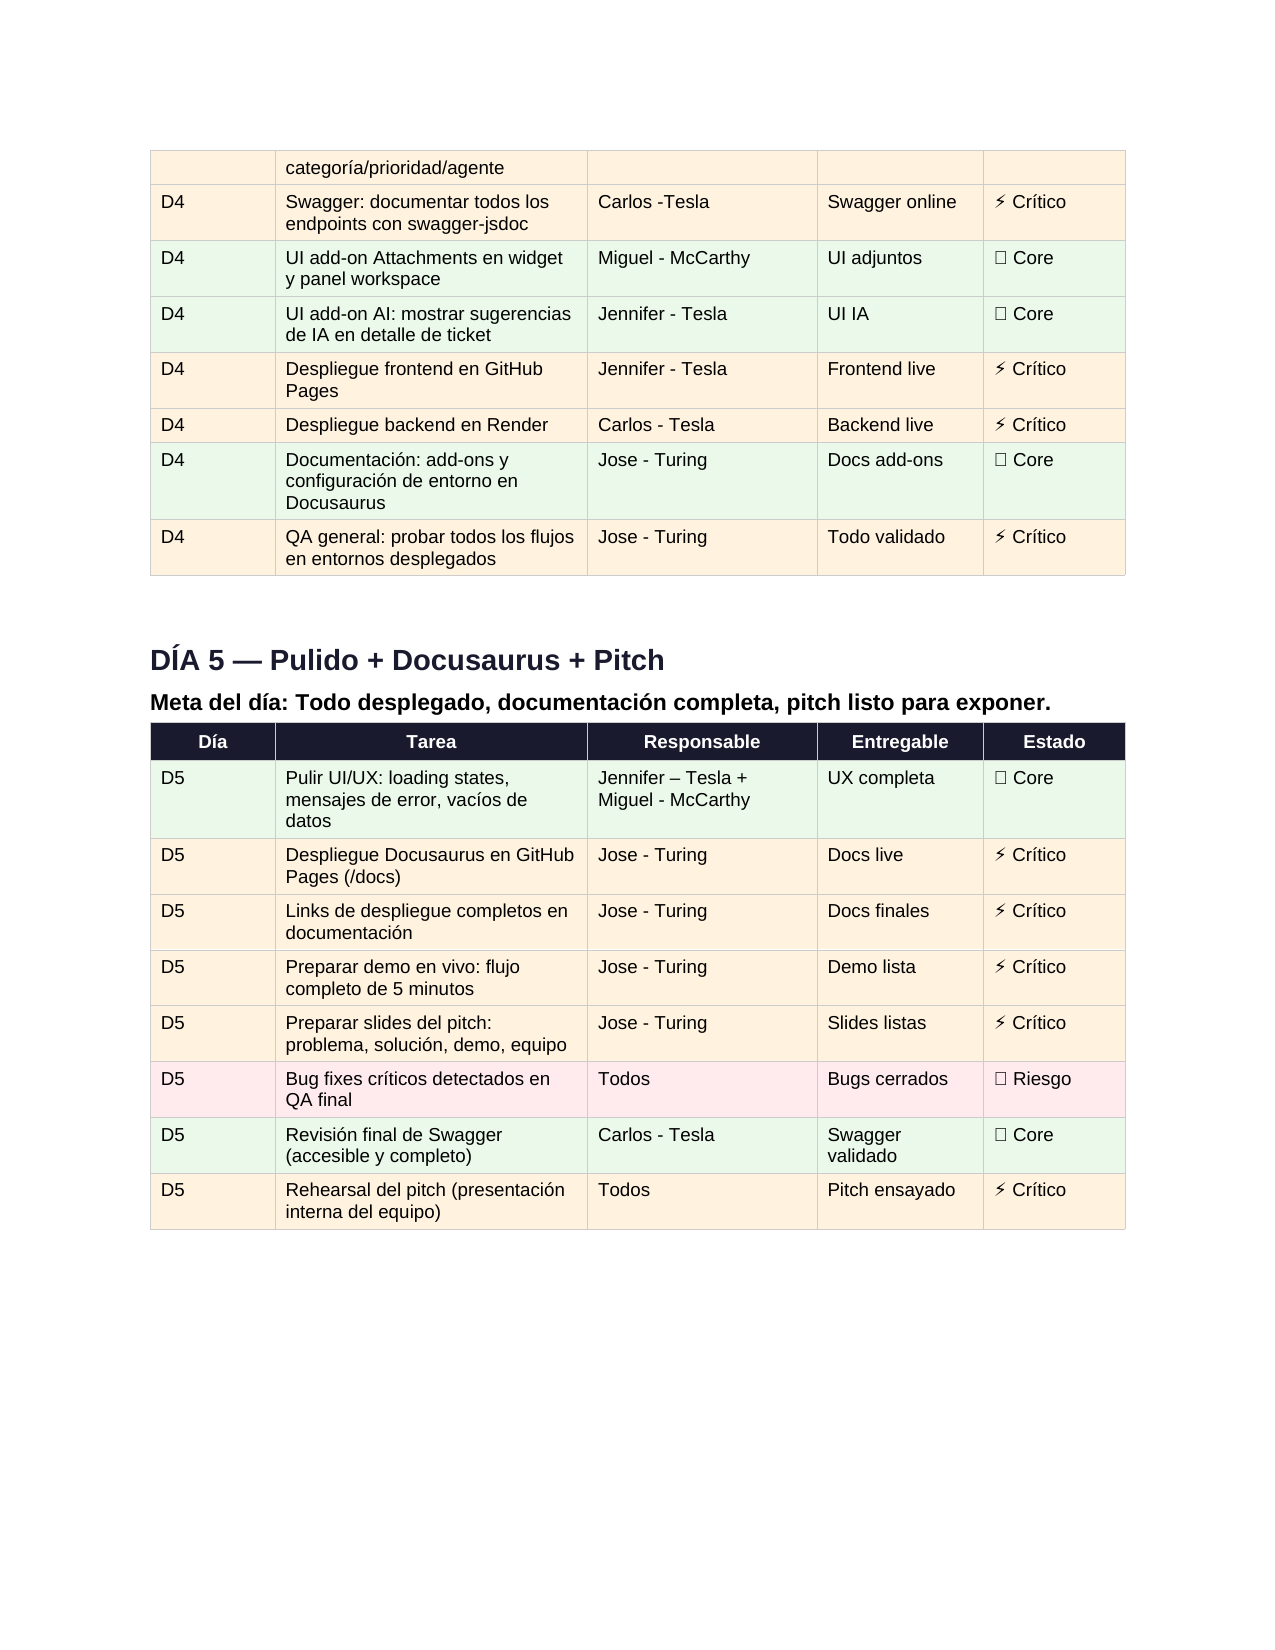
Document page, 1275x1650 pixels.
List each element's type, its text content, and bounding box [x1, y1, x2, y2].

table_cell D4 [151, 443, 275, 519]
table_cell Backend live [818, 409, 983, 442]
table_cell 🔴 Riesgo [984, 1062, 1125, 1117]
table_cell Jennifer - Tesla [588, 297, 817, 352]
table_cell Docs live [818, 839, 983, 894]
table_cell Pitch ensayado [818, 1174, 983, 1229]
table_cell Miguel - McCarthy [588, 241, 817, 296]
table_cell QA general: probar todos los flujos en entornos desplegados [276, 520, 587, 575]
table_header Tarea [276, 723, 587, 760]
table_cell Carlos - Tesla [588, 1118, 817, 1173]
table_cell Preparar slides del pitch: problema, solución, demo, equipo [276, 1006, 587, 1061]
table_header Día [151, 723, 275, 760]
table_cell Todos [588, 1062, 817, 1117]
table_cell [818, 151, 983, 184]
table_cell Slides listas [818, 1006, 983, 1061]
table_cell ✅ Core [984, 297, 1125, 352]
table_cell UI adjuntos [818, 241, 983, 296]
table_cell Bugs cerrados [818, 1062, 983, 1117]
table_cell ⚡ Crítico [984, 353, 1125, 408]
table_cell Jose - Turing [588, 443, 817, 519]
table_cell [151, 151, 275, 184]
table_header Responsable [588, 723, 817, 760]
table_cell Carlos - Tesla [588, 409, 817, 442]
table_cell Pulir UI/UX: loading states, mensajes de error, vacíos de datos [276, 761, 587, 838]
table_cell ⚡ Crítico [984, 839, 1125, 894]
table_header Estado [984, 723, 1125, 760]
table_cell Swagger validado [818, 1118, 983, 1173]
table_cell Jose - Turing [588, 895, 817, 949]
table_cell [588, 151, 817, 184]
table_cell Jose - Turing [588, 839, 817, 894]
table_cell Jennifer – Tesla + Miguel - McCarthy [588, 761, 817, 838]
table_cell Todos [588, 1174, 817, 1229]
table_cell D4 [151, 185, 275, 240]
table_cell D5 [151, 1006, 275, 1061]
table_cell ⚡ Crítico [984, 951, 1125, 1005]
table_cell Rehearsal del pitch (presentación interna del equipo) [276, 1174, 587, 1229]
table_cell Frontend live [818, 353, 983, 408]
table_cell Despliegue backend en Render [276, 409, 587, 442]
table_cell Carlos -Tesla [588, 185, 817, 240]
table_cell D4 [151, 241, 275, 296]
table_cell D4 [151, 353, 275, 408]
table_cell D4 [151, 409, 275, 442]
table_cell Jose - Turing [588, 520, 817, 575]
table_cell D5 [151, 1062, 275, 1117]
table_cell Preparar demo en vivo: flujo completo de 5 minutos [276, 951, 587, 1005]
table_cell ✅ Core [984, 761, 1125, 838]
table_cell ⚡ Crítico [984, 1006, 1125, 1061]
table_cell UI add-on AI: mostrar sugerencias de IA en detalle de ticket [276, 297, 587, 352]
table_cell D5 [151, 951, 275, 1005]
table_cell Swagger: documentar todos los endpoints con swagger-jsdoc [276, 185, 587, 240]
table_cell ⚡ Crítico [984, 185, 1125, 240]
table_cell D5 [151, 839, 275, 894]
table_cell D5 [151, 1118, 275, 1173]
table_cell UI add-on Attachments en widget y panel workspace [276, 241, 587, 296]
table_cell D4 [151, 520, 275, 575]
table_cell Jose - Turing [588, 1006, 817, 1061]
table_cell categoría/prioridad/agente [276, 151, 587, 184]
table_cell Swagger online [818, 185, 983, 240]
table_cell ⚡ Crítico [984, 409, 1125, 442]
table_cell ⚡ Crítico [984, 895, 1125, 949]
table_cell Jennifer - Tesla [588, 353, 817, 408]
table_cell D5 [151, 761, 275, 838]
table_cell UX completa [818, 761, 983, 838]
table_cell Revisión final de Swagger (accesible y completo) [276, 1118, 587, 1173]
table_cell ⚡ Crítico [984, 1174, 1125, 1229]
table_cell [984, 151, 1125, 184]
table_cell Docs finales [818, 895, 983, 949]
subtitle DÍA 5 — Pulido + Docusaurus + Pitch [150, 643, 1125, 677]
table_cell D5 [151, 895, 275, 949]
table_cell ✅ Core [984, 1118, 1125, 1173]
table_cell D5 [151, 1174, 275, 1229]
table_cell Jose - Turing [588, 951, 817, 1005]
table_cell Despliegue Docusaurus en GitHub Pages (/docs) [276, 839, 587, 894]
table_cell Docs add-ons [818, 443, 983, 519]
table_cell ✅ Core [984, 241, 1125, 296]
table_header Entregable [818, 723, 983, 760]
table_cell Despliegue frontend en GitHub Pages [276, 353, 587, 408]
table_cell Bug fixes críticos detectados en QA final [276, 1062, 587, 1117]
table_cell ⚡ Crítico [984, 520, 1125, 575]
table_cell Documentación: add-ons y configuración de entorno en Docusaurus [276, 443, 587, 519]
text Meta del día: Todo desplegado, documentación completa, pitch listo para exponer. [150, 689, 1125, 716]
table_cell ✅ Core [984, 443, 1125, 519]
table_cell Links de despliegue completos en documentación [276, 895, 587, 949]
table_cell Todo validado [818, 520, 983, 575]
table_cell Demo lista [818, 951, 983, 1005]
table_cell UI IA [818, 297, 983, 352]
table_cell D4 [151, 297, 275, 352]
